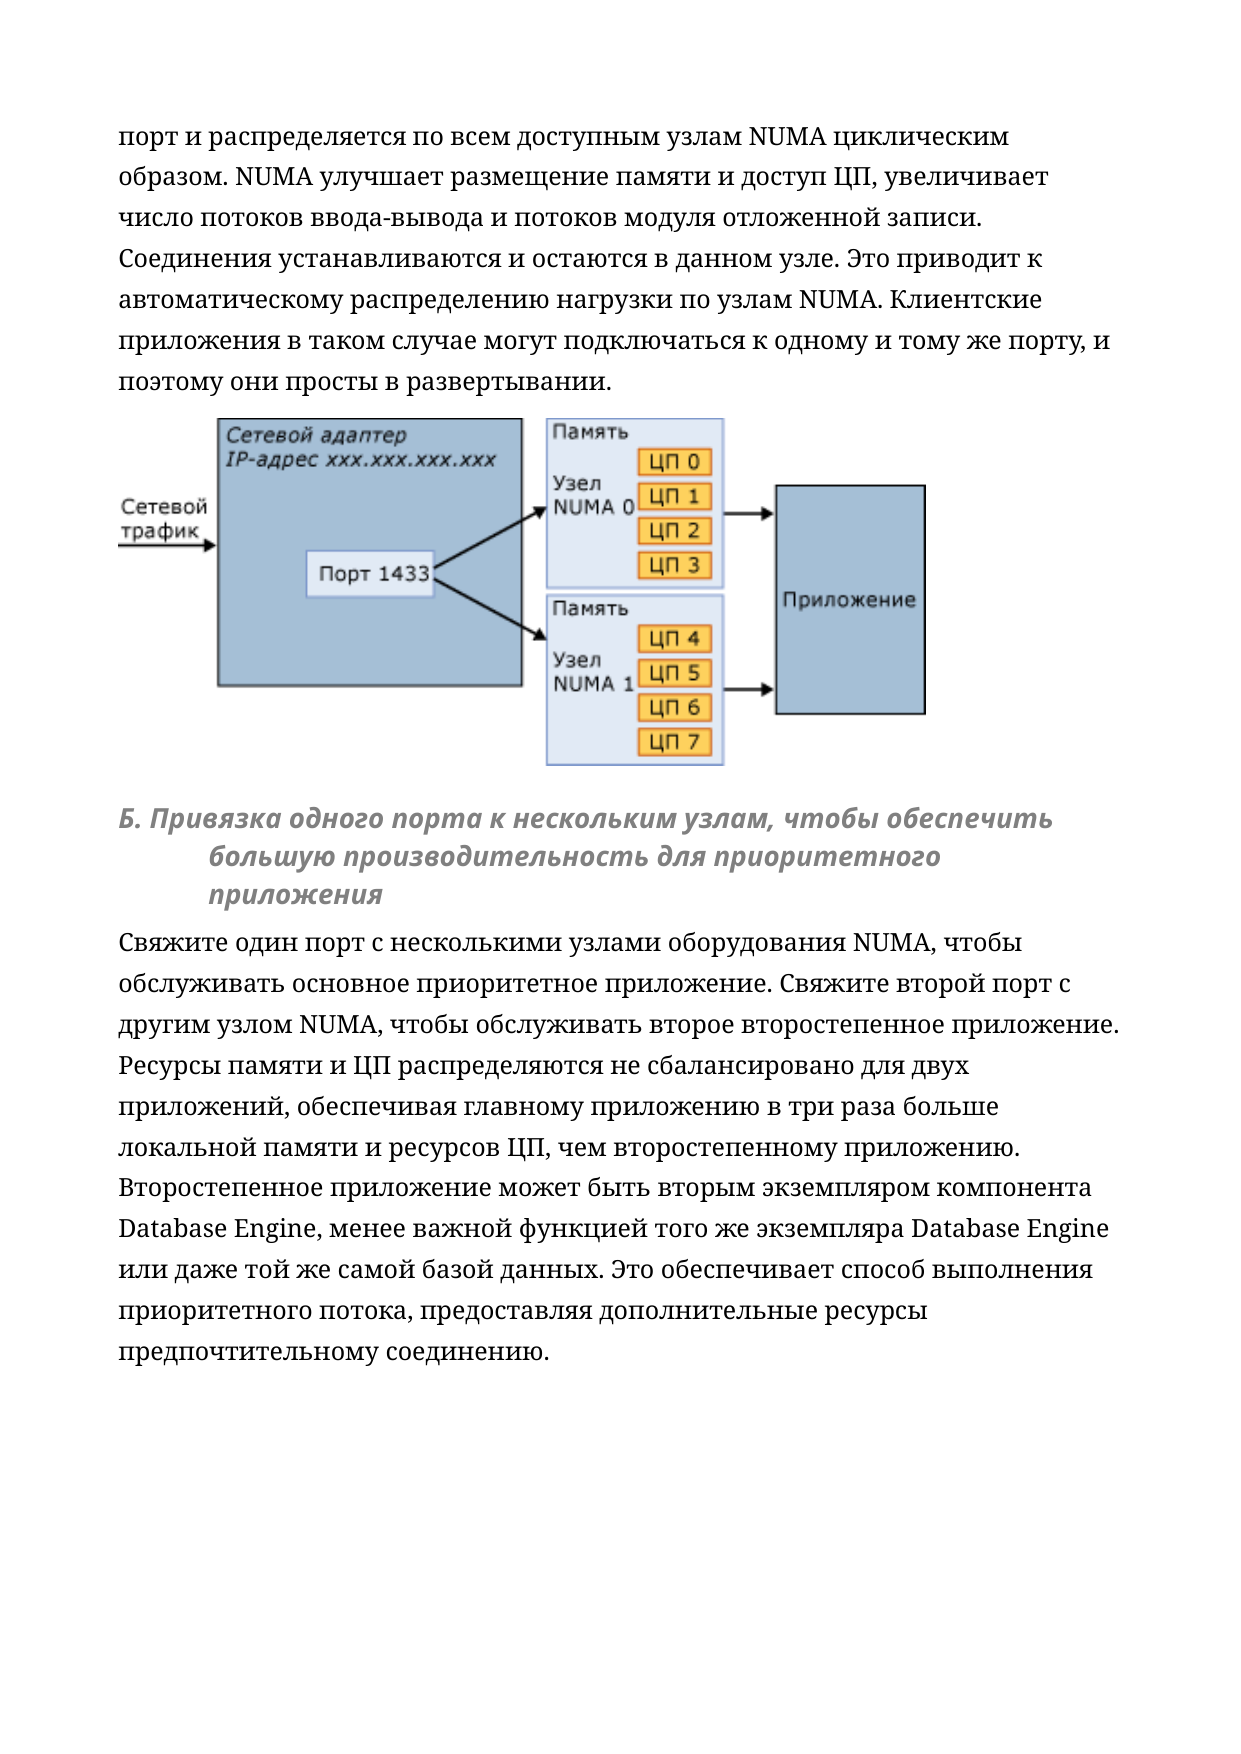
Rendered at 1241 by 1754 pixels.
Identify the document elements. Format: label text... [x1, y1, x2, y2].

text Свяжите один порт с несколькими узлами оборудования NUMA, чтобы обслуживать основное приоритетное приложение. Свяжите второй порт с другим узлом NUMA, чтобы обслуживать второе второстепенное приложение. Ресурсы памяти и ЦП распределяются не сбалансировано для двух приложений, обеспечивая главному приложению в три раза больше локальной памяти и ресурсов ЦП, чем второстепенному приложению. Второстепенное приложение может быть вторым экземпляром компонента Database Engine, менее важной функцией того же экземпляра Database Engine или даже той же самой базой данных. Это обеспечивает способ выполнения приоритетного потока, предоставляя дополнительные ресурсы предпочтительному соединению. [118, 925, 1122, 1367]
text порт и распределяется по всем доступным узлам NUMA циклическим образом. NUMA улучшает размещение памяти и доступ ЦП, увеличивает число потоков ввода-вывода и потоков модуля отложенной записи. Соединения устанавливаются и остаются в данном узле. Это приводит к автоматическому распределению нагрузки по узлам NUMA. Клиентские приложения в таком случае могут подключаться к одному и тому же порту, и поэтому они просты в развертывании. [118, 118, 1122, 397]
subtitle Б. Привязка одного порта к нескольким узлам, чтобы обеспечить большую производительность для приоритетного приложения [118, 799, 1122, 912]
picture [118, 418, 926, 766]
